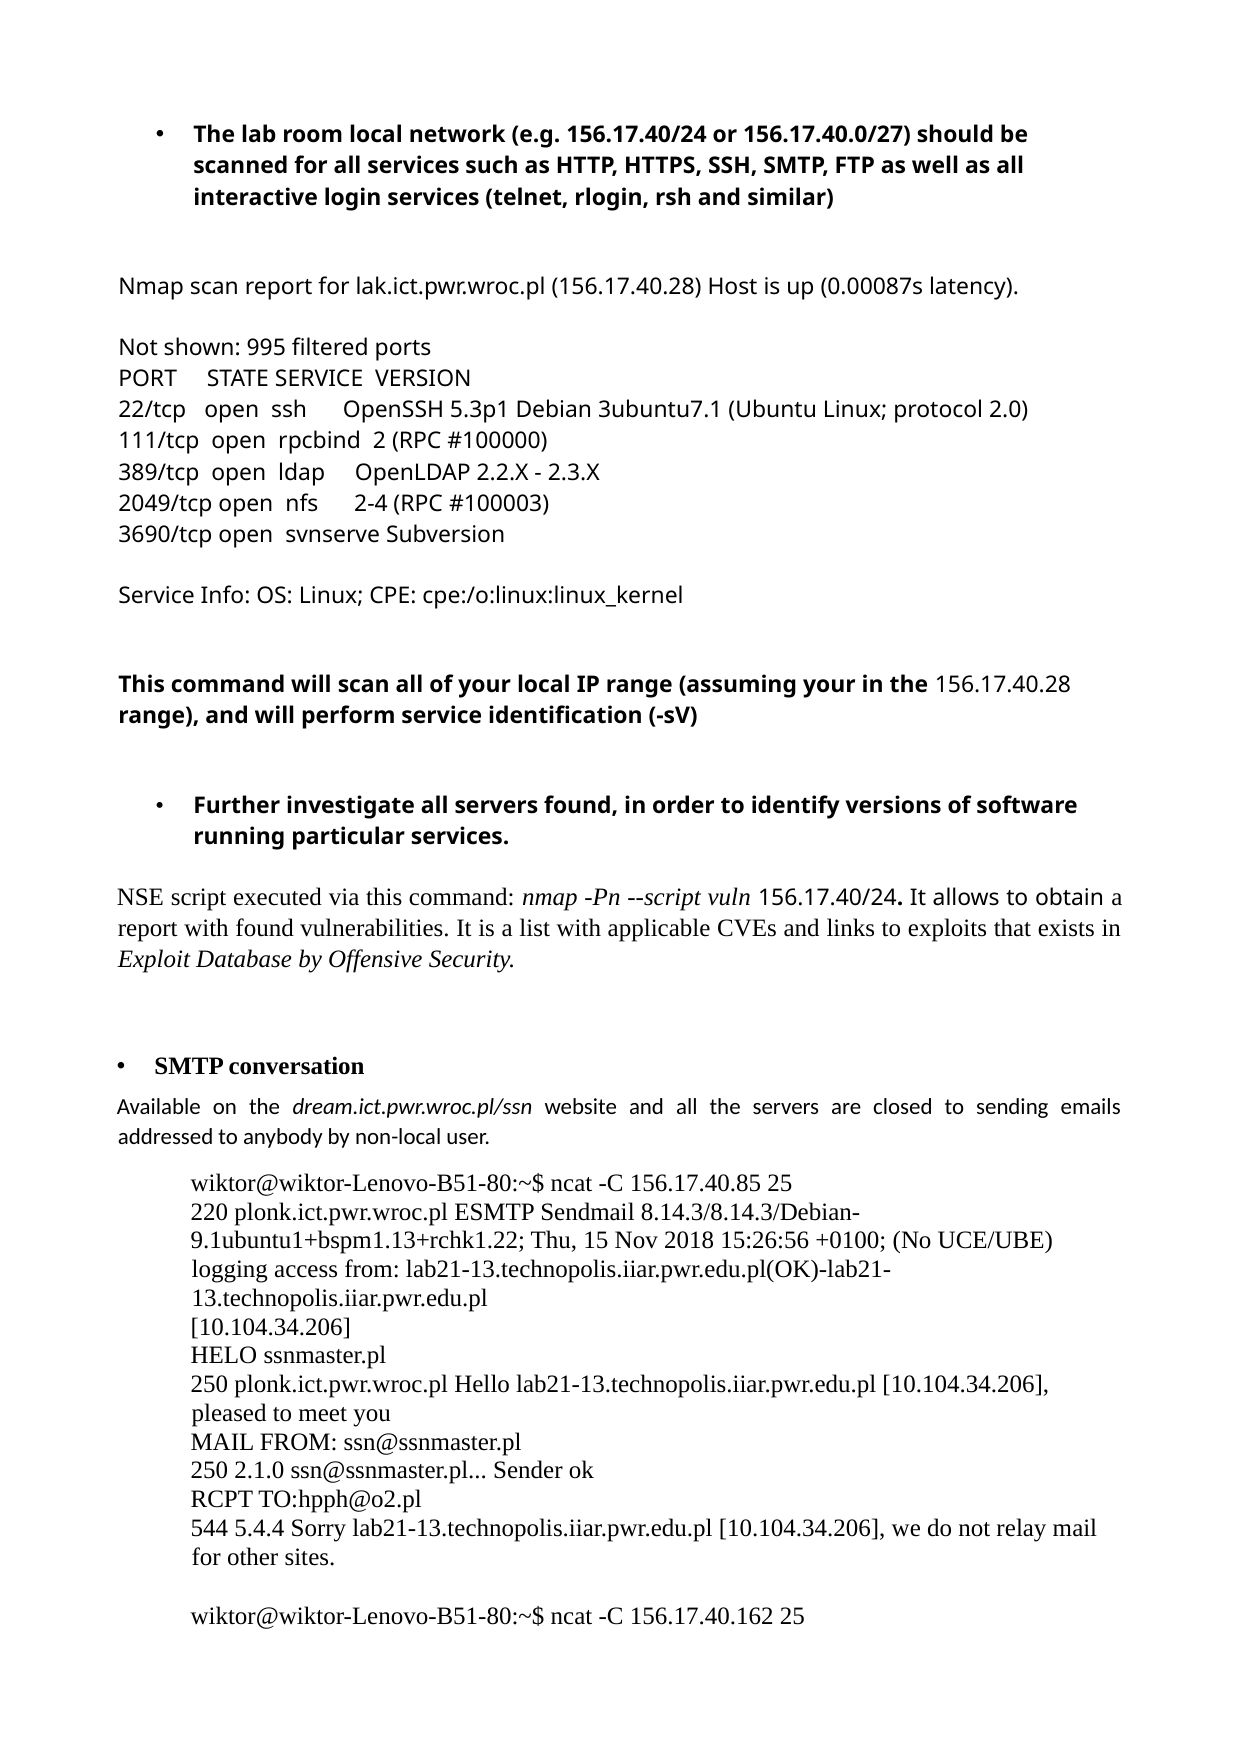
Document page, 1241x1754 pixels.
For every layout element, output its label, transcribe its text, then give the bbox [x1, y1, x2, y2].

text Not shown: 995 filtered ports [118, 331, 1122, 362]
list SMTP conversation [117, 1051, 1122, 1079]
text [10.104.34.206] [190, 1312, 1122, 1341]
text wiktor@wiktor-Lenovo-B51-80:~$ ncat -C 156.17.40.85 25 [190, 1168, 1122, 1197]
text PORT STATE SERVICE VERSION [118, 362, 1122, 393]
text NSE script executed via this command: nmap -Pn --script vuln 156.17.40/24. It allows to obtain a report with found vulnerabilities. It is a list with applicable CVEs and links to exploits that exists in Exploit Database by Offensive Security. [117, 881, 1122, 973]
text 220 plonk.ict.pwr.wroc.pl ESMTP Sendmail 8.14.3/8.14.3/Debian- [190, 1197, 1122, 1226]
text 22/tcp open ssh OpenSSH 5.3p1 Debian 3ubuntu7.1 (Ubuntu Linux; protocol 2.0) [118, 393, 1122, 424]
text 544 5.4.4 Sorry lab21-13.technopolis.iiar.pwr.edu.pl [10.104.34.206], we do not relay mail for other sites. [190, 1513, 1122, 1571]
text 2049/tcp open nfs 2-4 (RPC #100003) [118, 487, 1122, 518]
list Further investigate all servers found, in order to identify versions of software running particular services. [156, 789, 1122, 851]
text 3690/tcp open svnserve Subversion [118, 518, 1122, 549]
text MAIL FROM: ssn@ssnmaster.pl [190, 1427, 1122, 1456]
text HELO ssnmaster.pl [190, 1341, 1122, 1369]
text 389/tcp open ldap OpenLDAP 2.2.X - 2.3.X [118, 456, 1122, 487]
text This command will scan all of your local IP range (assuming your in the 156.17.40.28 range), and will perform service identification (-sV) [118, 668, 1122, 731]
text RCPT TO:hpph@o2.pl [190, 1484, 1122, 1513]
text Available on the dream.ict.pwr.wroc.pl/ssn website and all the servers are closed to sending emails addressed to anybody by non-local user. [117, 1092, 1122, 1150]
text 250 2.1.0 ssn@ssnmaster.pl... Sender ok [190, 1456, 1122, 1484]
text Nmap scan report for lak.ict.pwr.wroc.pl (156.17.40.28) Host is up (0.00087s latency). [118, 270, 1122, 301]
text 250 plonk.ict.pwr.wroc.pl Hello lab21-13.technopolis.iiar.pwr.edu.pl [10.104.34.206], pleased to meet you [190, 1369, 1122, 1427]
text Service Info: OS: Linux; CPE: cpe:/o:linux:linux_kernel [118, 578, 1122, 610]
text 9.1ubuntu1+bspm1.13+rchk1.22; Thu, 15 Nov 2018 15:26:56 +0100; (No UCE/UBE) logging access from: lab21-13.technopolis.iiar.pwr.edu.pl(OK)-lab21-13.technopolis.iiar.pwr.edu.pl [190, 1226, 1122, 1312]
text wiktor@wiktor-Lenovo-B51-80:~$ ncat -C 156.17.40.162 25 [190, 1601, 1122, 1630]
text 111/tcp open rpcbind 2 (RPC #100000) [118, 424, 1122, 456]
list The lab room local network (e.g. 156.17.40/24 or 156.17.40.0/27) should be scanned for all services such as HTTP, HTTPS, SSH, SMTP, FTP as well as all interactive login services (telnet, rlogin, rsh and similar) [156, 118, 1122, 212]
